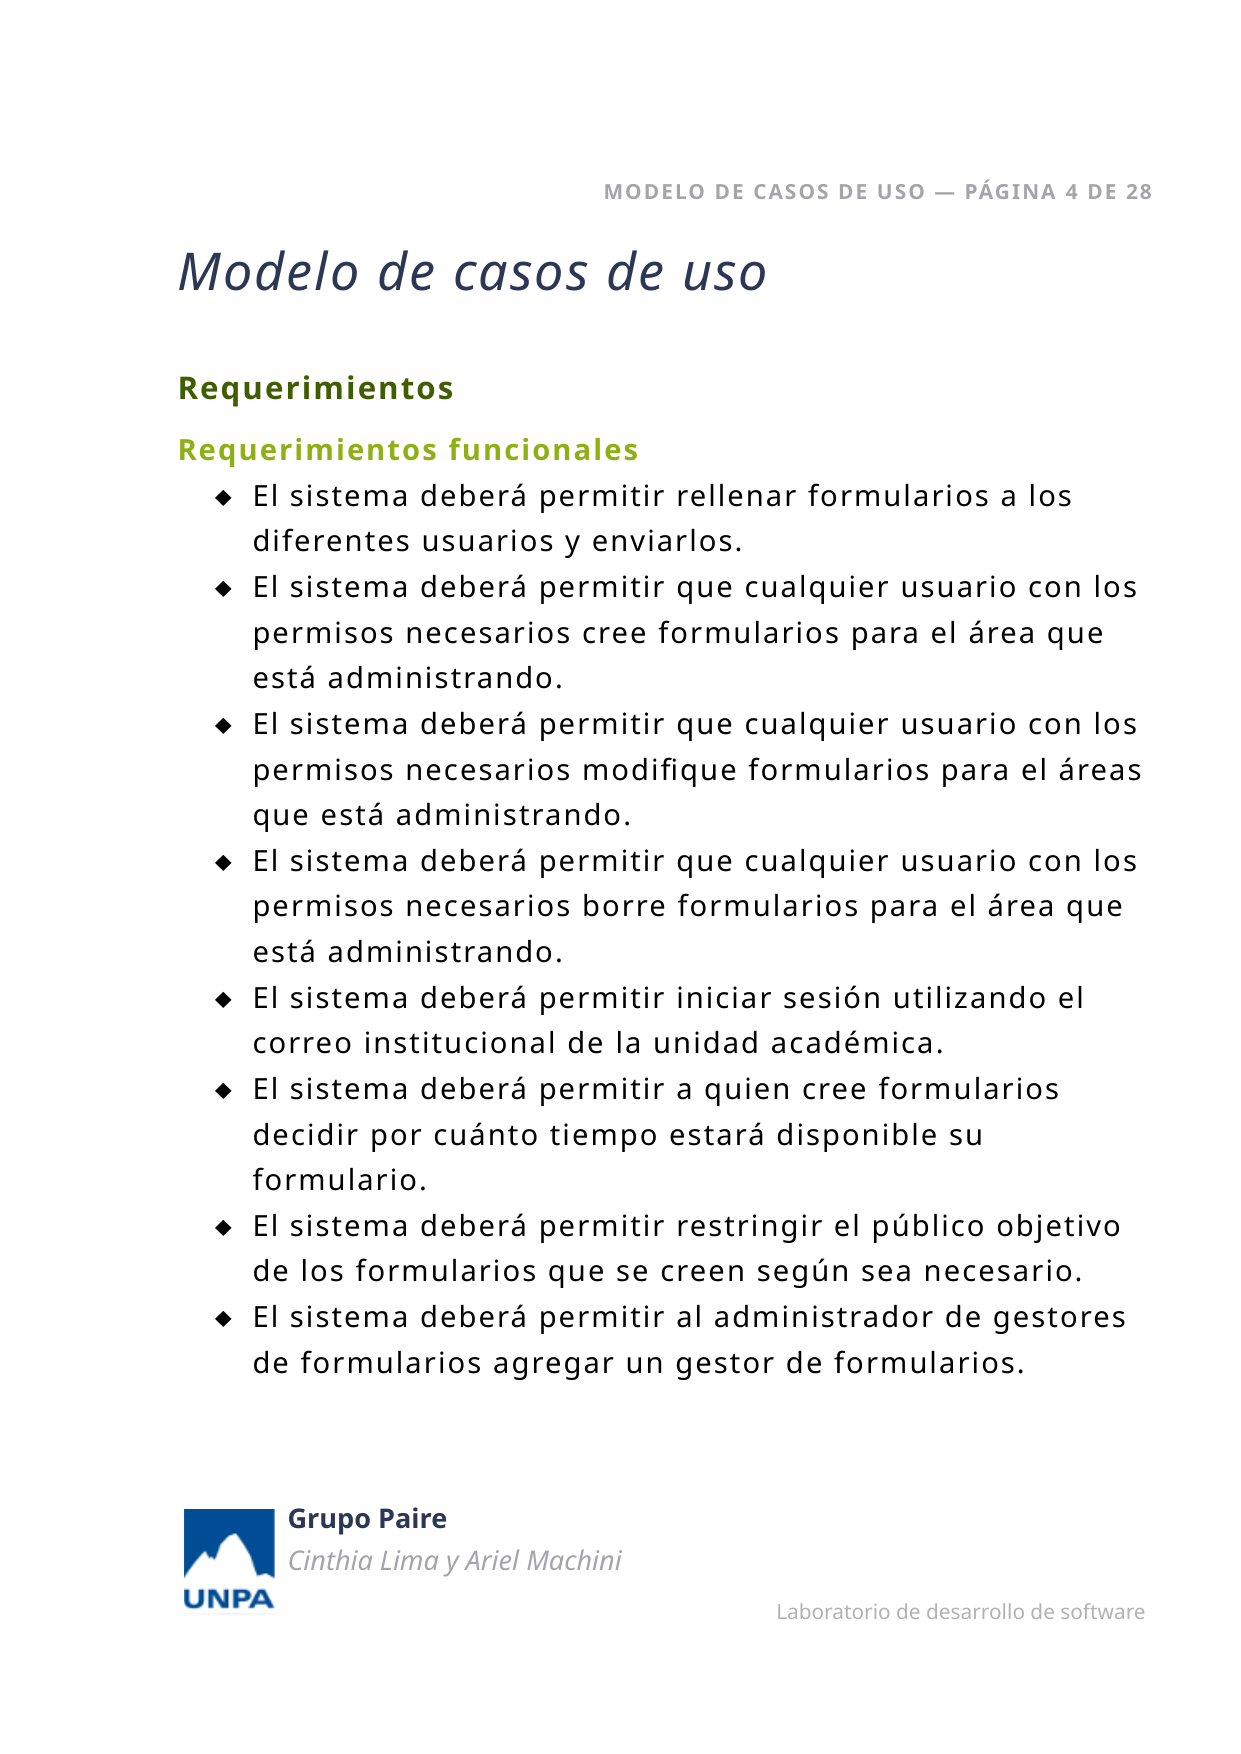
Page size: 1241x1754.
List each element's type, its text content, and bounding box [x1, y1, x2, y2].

list El sistema deberá permitir que cualquier usuario con los permisos necesarios modifique formularios para el áreas que está administrando. [215, 703, 1152, 834]
list El sistema deberá permitir que cualquier usuario con los permisos necesarios cree formularios para el área que está administrando. [215, 566, 1152, 697]
list El sistema deberá permitir iniciar sesión utilizando el correo institucional de la unidad académica. [215, 977, 1152, 1062]
list El sistema deberá permitir rellenar formularios a los diferentes usuarios y enviarlos. [215, 475, 1152, 560]
picture [184, 1509, 275, 1615]
list El sistema deberá permitir restringir el público objetivo de los formularios que se creen según sea necesario. [215, 1205, 1152, 1290]
list El sistema deberá permitir que cualquier usuario con los permisos necesarios borre formularios para el área que está administrando. [215, 840, 1152, 971]
list El sistema deberá permitir al administrador de gestores de formularios agregar un gestor de formularios. [215, 1296, 1152, 1382]
text Requerimientos funcionales [177, 429, 1152, 469]
list El sistema deberá permitir a quien cree formularios decidir por cuánto tiempo estará disponible su formulario. [215, 1068, 1152, 1199]
text Modelo de casos de uso [177, 235, 1152, 306]
text Requerimientos [177, 366, 1152, 408]
